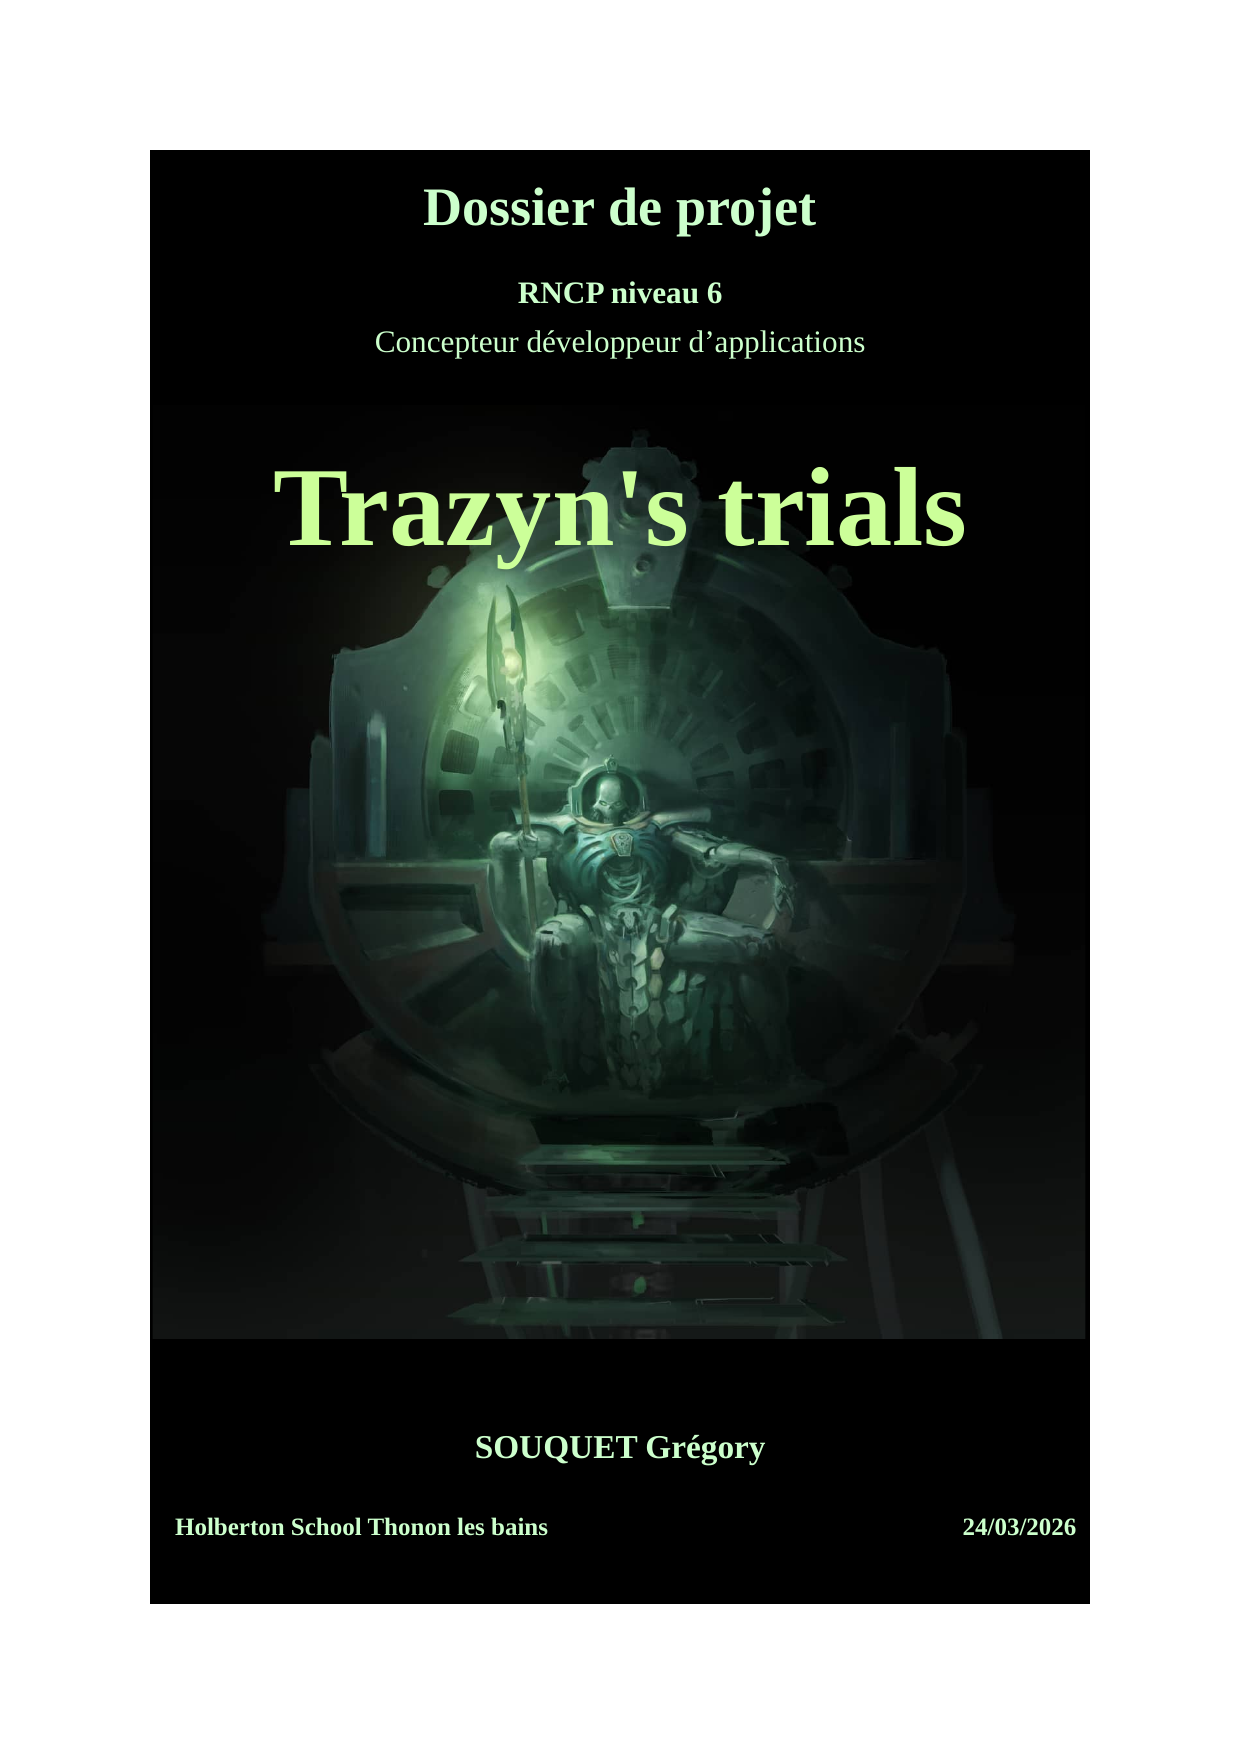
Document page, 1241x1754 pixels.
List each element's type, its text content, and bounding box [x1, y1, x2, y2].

subtitle RNCP niveau 6 [150, 275, 1090, 311]
picture [152, 405, 1086, 1339]
text Trazyn's trials [1086, 440, 1090, 569]
text SOUQUET Grégory [150, 1427, 1090, 1466]
text Concepteur développeur d’applications [150, 323, 1090, 359]
text Holberton School Thonon les bains 24/03/2026 [150, 1483, 1090, 1541]
subtitle Dossier de projet [150, 175, 1090, 237]
